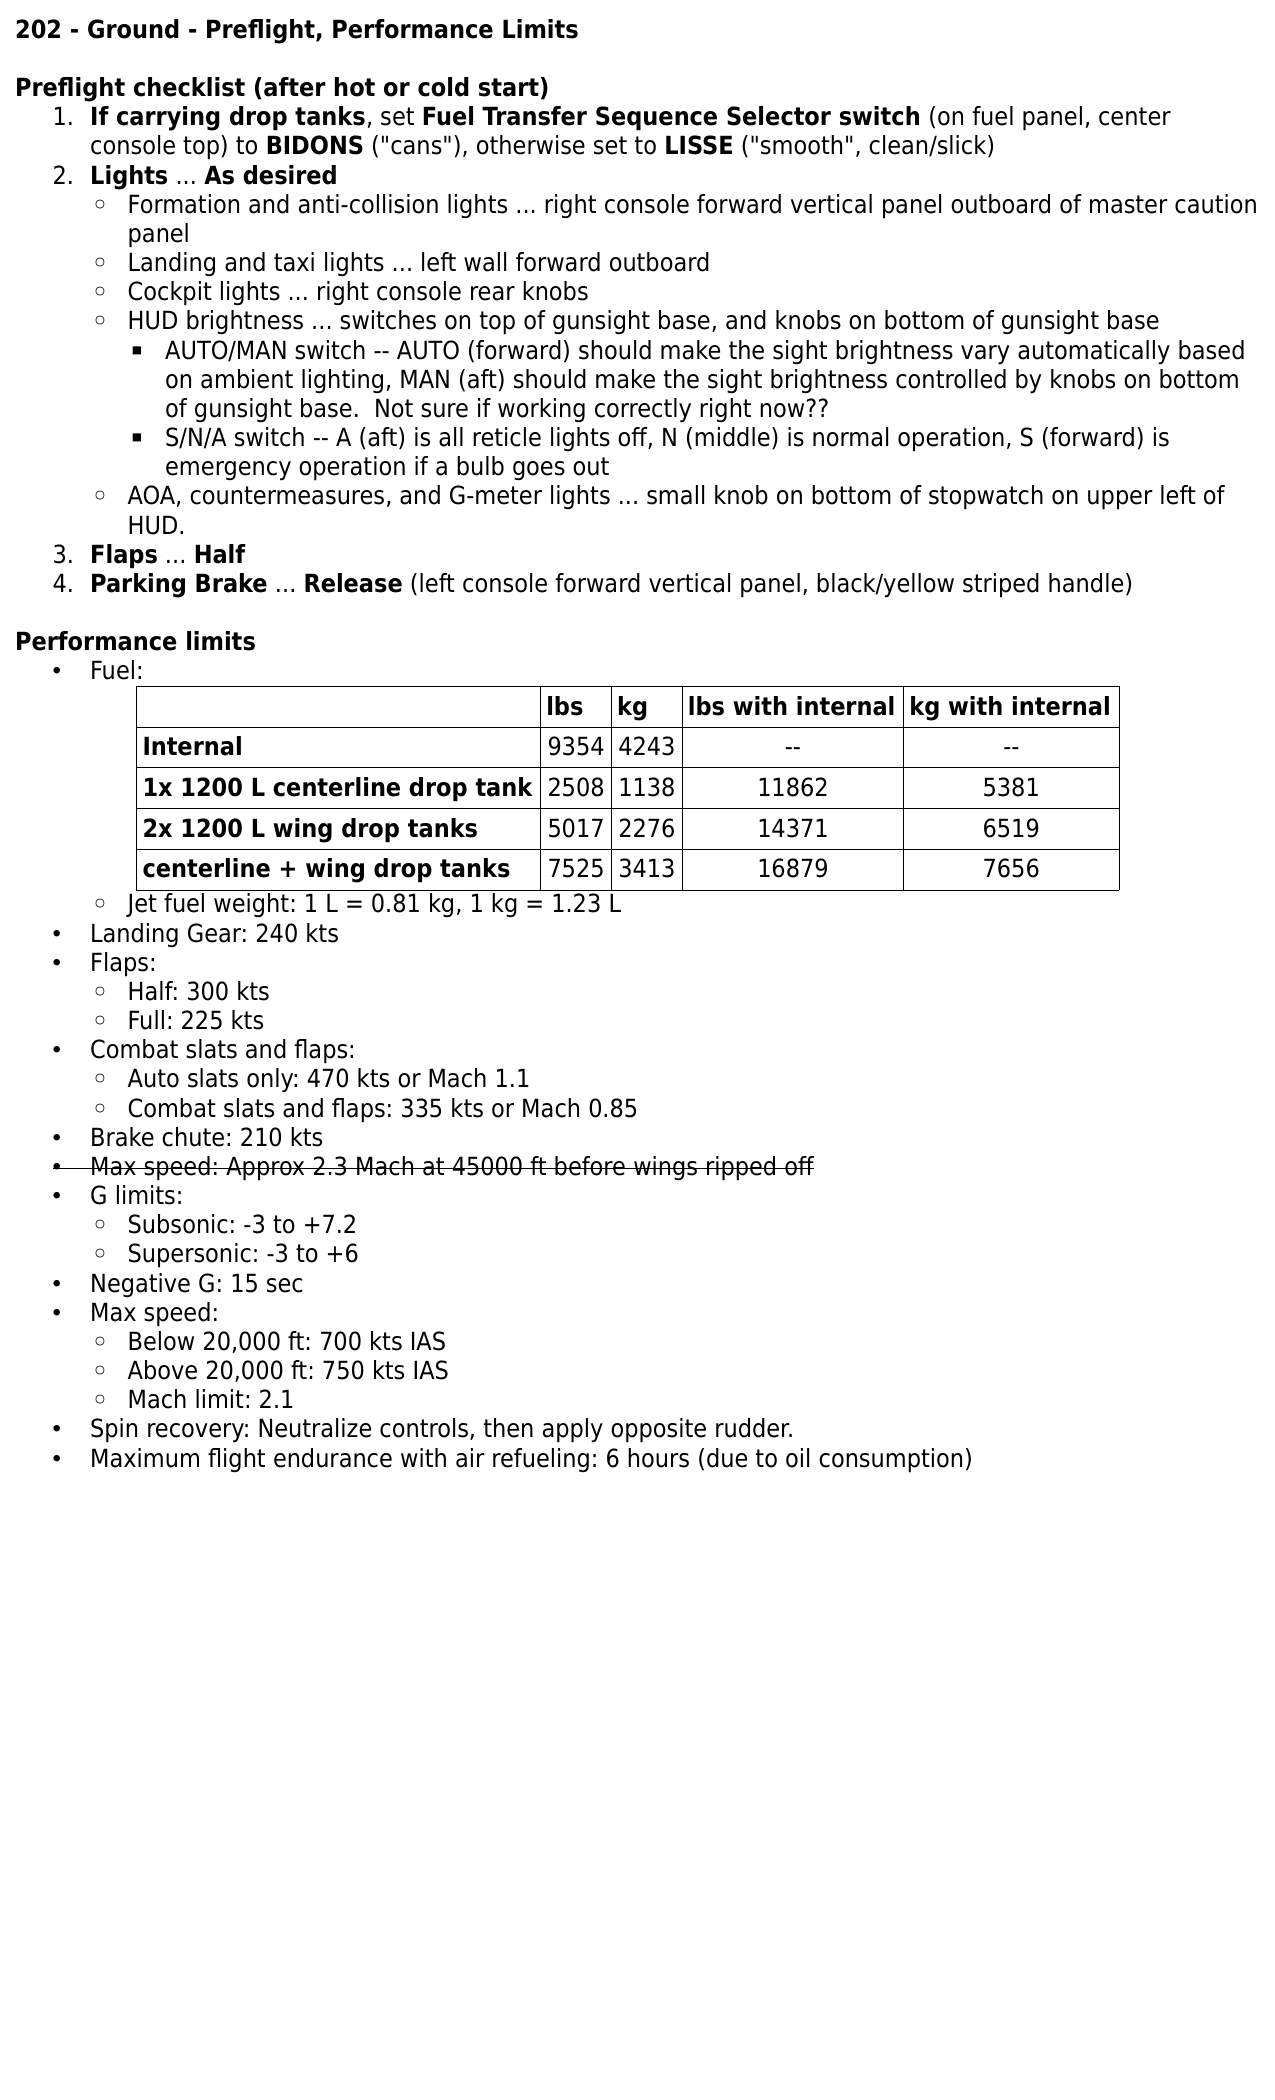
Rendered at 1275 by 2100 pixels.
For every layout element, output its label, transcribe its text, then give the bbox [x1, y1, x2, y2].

text Performance limits [15, 627, 1260, 657]
table_cell 4243 [612, 728, 682, 767]
list Half: 300 kts [90, 977, 1260, 1006]
list Above 20,000 ft: 750 kts IAS [90, 1356, 1260, 1385]
list AOA, countermeasures, and G-meter lights ... small knob on bottom of stopwatch on upper left of HUD. [90, 482, 1260, 540]
list Parking Brake ... Release (left console forward vertical panel, black/yellow striped handle) [52, 569, 1260, 598]
table_cell 1x 1200 L centerline drop tank [137, 768, 540, 808]
list Lights ... As desired [52, 161, 1260, 190]
list Max speed: Approx 2.3 Mach at 45000 ft before wings ripped off [52, 1152, 1260, 1181]
list Negative G: 15 sec [52, 1269, 1260, 1298]
text Preflight checklist (after hot or cold start) [15, 73, 1260, 102]
list Brake chute: 210 kts [52, 1123, 1260, 1152]
table_cell 7656 [904, 850, 1119, 889]
table_cell centerline + wing drop tanks [137, 850, 540, 889]
list Mach limit: 2.1 [90, 1385, 1260, 1414]
table_cell -- [683, 728, 903, 767]
list Spin recovery: Neutralize controls, then apply opposite rudder. [52, 1414, 1260, 1444]
table_cell 11862 [683, 768, 903, 808]
list Full: 225 kts [90, 1006, 1260, 1035]
table_header lbs [541, 687, 611, 727]
table_header lbs with internal [683, 687, 903, 727]
text 202 - Ground - Preflight, Performance Limits [15, 15, 1260, 44]
list Fuel: [52, 657, 1260, 686]
list Landing and taxi lights ... left wall forward outboard [90, 248, 1260, 277]
list Combat slats and flaps: [52, 1035, 1260, 1064]
table_cell 2508 [541, 768, 611, 808]
list Combat slats and flaps: 335 kts or Mach 0.85 [90, 1094, 1260, 1123]
list G limits: [52, 1181, 1260, 1210]
list Auto slats only: 470 kts or Mach 1.1 [90, 1064, 1260, 1094]
list Landing Gear: 240 kts [52, 919, 1260, 948]
table_cell -- [904, 728, 1119, 767]
table_header kg with internal [904, 687, 1119, 727]
table_cell 1138 [612, 768, 682, 808]
list S/N/A switch -- A (aft) is all reticle lights off, N (middle) is normal operation, S (forward) is emergency operation if a bulb goes out [127, 423, 1260, 482]
list If carrying drop tanks, set Fuel Transfer Sequence Selector switch (on fuel panel, center console top) to BIDONS ("cans"), otherwise set to LISSE ("smooth", clean/slick) [52, 102, 1260, 161]
list Jet fuel weight: 1 L = 0.81 kg, 1 kg = 1.23 L [90, 889, 1260, 919]
table_cell 14371 [683, 809, 903, 849]
list Supersonic: -3 to +6 [90, 1239, 1260, 1269]
list Max speed: [52, 1298, 1260, 1327]
table_header kg [612, 687, 682, 727]
table_cell 2276 [612, 809, 682, 849]
table_cell 5017 [541, 809, 611, 849]
table_cell 5381 [904, 768, 1119, 808]
table_cell Internal [137, 728, 540, 767]
list Flaps ... Half [52, 540, 1260, 569]
list HUD brightness ... switches on top of gunsight base, and knobs on bottom of gunsight base [90, 307, 1260, 336]
list Flaps: [52, 948, 1260, 977]
table_cell 9354 [541, 728, 611, 767]
list Maximum flight endurance with air refueling: 6 hours (due to oil consumption) [52, 1444, 1260, 1473]
table_cell 3413 [612, 850, 682, 889]
table_cell 7525 [541, 850, 611, 889]
table_cell 2x 1200 L wing drop tanks [137, 809, 540, 849]
list Subsonic: -3 to +7.2 [90, 1210, 1260, 1239]
table_header [137, 687, 540, 727]
table_cell 6519 [904, 809, 1119, 849]
table_cell 16879 [683, 850, 903, 889]
list Formation and anti-collision lights ... right console forward vertical panel outboard of master caution panel [90, 190, 1260, 248]
list Below 20,000 ft: 700 kts IAS [90, 1327, 1260, 1356]
list AUTO/MAN switch -- AUTO (forward) should make the sight brightness vary automatically based on ambient lighting, MAN (aft) should make the sight brightness controlled by knobs on bottom of gunsight base. Not sure if working correctly right now?? [127, 336, 1260, 423]
list Cockpit lights ... right console rear knobs [90, 277, 1260, 307]
